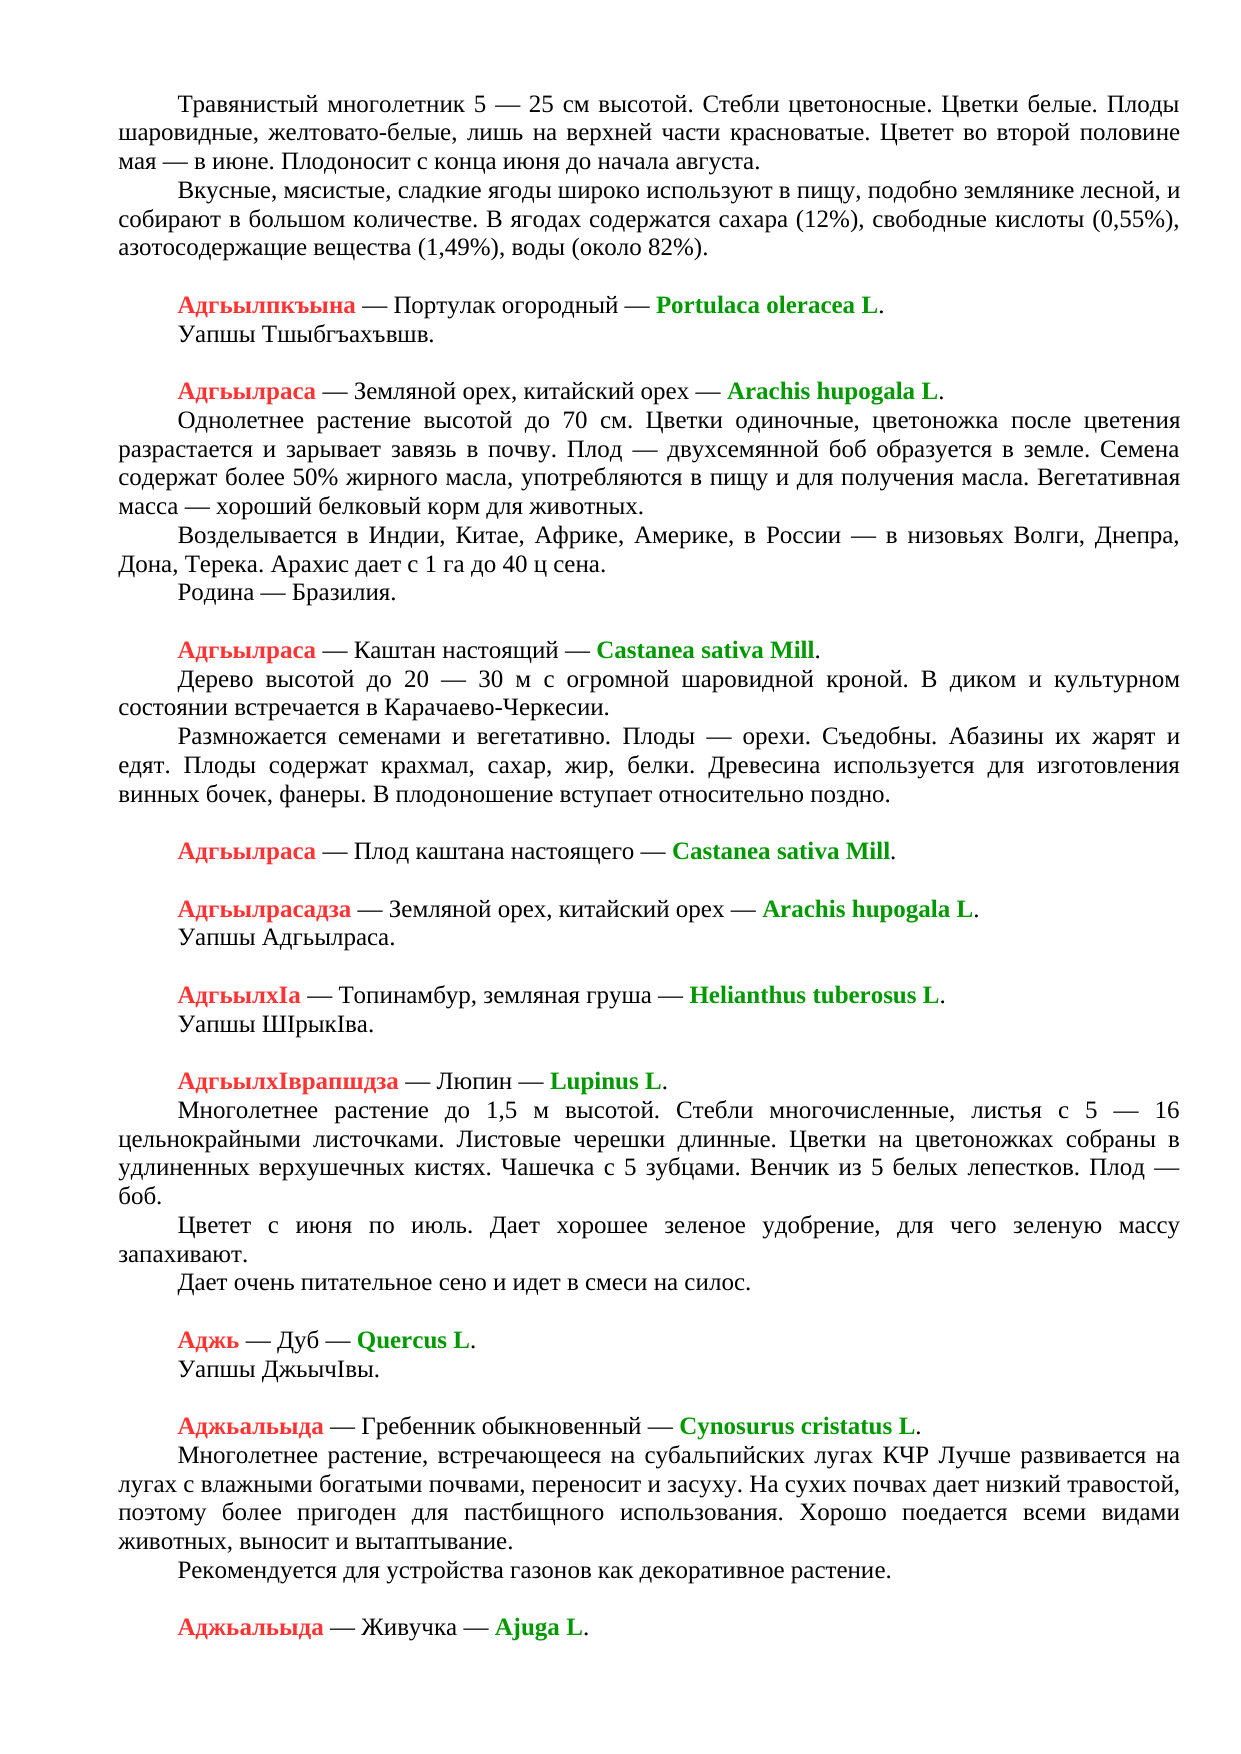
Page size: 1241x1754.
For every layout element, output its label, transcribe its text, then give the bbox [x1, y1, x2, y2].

text Уапшы ДжьычIвы. [118, 1354, 1181, 1382]
text Однолетнее растение высотой до 70 см. Цветки одиночные, цветоножка после цветения разрастается и зарывает завязь в почву. Плод — двухсемянной боб образуется в земле. Семена содержат более 50% жирного масла, употребляются в пищу и для получения масла. Вегетативная масса — хороший белковый корм для животных. [118, 405, 1181, 520]
text АдгьылхIа — Топинамбур, земляная груша — Helianthus tuberosus L. [118, 980, 1181, 1009]
text Многолетнее растение, встречающееся на субальпийских лугах КЧР Лучше развивается на лугах с влажными богатыми почвами, переносит и засуху. На сухих почвах дает низкий травостой, поэтому более пригоден для пастбищного использования. Хорошо поедается всеми видами животных, выносит и вытаптывание. [118, 1440, 1181, 1555]
text АдгьылхIврапшдза — Люпин — Lupinus L. [118, 1066, 1181, 1095]
text Адгьылраса — Плод каштана настоящего — Castanea sativa Mill. [118, 836, 1181, 865]
text Уапшы Адгьылраса. [118, 922, 1181, 951]
text Аджьальыда — Гребенник обыкновенный — Cynosurus cristatus L. [118, 1411, 1181, 1440]
text Адгьылрасадза — Земляной орех, китайский орех — Arachis hupogala L. [118, 894, 1181, 922]
text Цветет с июня по июль. Дает хорошее зеленое удобрение, для чего зеленую массу запахивают. [118, 1210, 1181, 1267]
text Размножается семенами и вегетативно. Плоды — орехи. Съедобны. Абазины их жарят и едят. Плоды содержат крахмал, сахар, жир, белки. Древесина используется для изготовления винных бочек, фанеры. В плодоношение вступает относительно поздно. [118, 721, 1181, 807]
text Адгьылраса — Земляной орех, китайский орех — Arachis hupogala L. [118, 376, 1181, 405]
text Аджь — Дуб — Quercus L. [118, 1325, 1181, 1354]
text Аджьальыда — Живучка — Ajuga L. [118, 1612, 1181, 1641]
text Дает очень питательное сено и идет в смеси на силос. [118, 1267, 1181, 1296]
text Родина — Бразилия. [118, 577, 1181, 606]
text Травянистый многолетник 5 — 25 см высотой. Стебли цветоносные. Цветки белые. Плоды шаровидные, желтовато-белые, лишь на верхней части красноватые. Цветет во второй половине мая — в июне. Плодоносит с конца июня до начала августа. [118, 89, 1181, 175]
text Рекомендуется для устройства газонов как декоративное растение. [118, 1555, 1181, 1584]
text Возделывается в Индии, Китае, Африке, Америке, в России — в низовьях Волги, Днепра, Дона, Терека. Арахис дает с 1 га до 40 ц сена. [118, 520, 1181, 577]
text Адгьылраса — Каштан настоящий — Castanea sativa Mill. [118, 635, 1181, 664]
text Уапшы ШIрыкIва. [118, 1009, 1181, 1037]
text Многолетнее растение до 1,5 м высотой. Стебли многочисленные, листья с 5 — 16 цельнокрайными листочками. Листовые черешки длинные. Цветки на цветоножках собраны в удлиненных верхушечных кистях. Чашечка с 5 зубцами. Венчик из 5 белых лепестков. Плод — боб. [118, 1095, 1181, 1210]
text Вкусные, мясистые, сладкие ягоды широко используют в пищу, подобно землянике лесной, и собирают в большом количестве. В ягодах содержатся сахара (12%), свободные кислоты (0,55%), азотосодержащие вещества (1,49%), воды (около 82%). [118, 175, 1181, 261]
text Дерево высотой до 20 — 30 м с огромной шаровидной кроной. В диком и культурном состоянии встречается в Карачаево-Черкесии. [118, 664, 1181, 721]
text Уапшы Тшыбгъахъвшв. [118, 319, 1181, 347]
text Адгьылпкъына — Портулак огородный — Portulaca oleracea L. [118, 290, 1181, 319]
